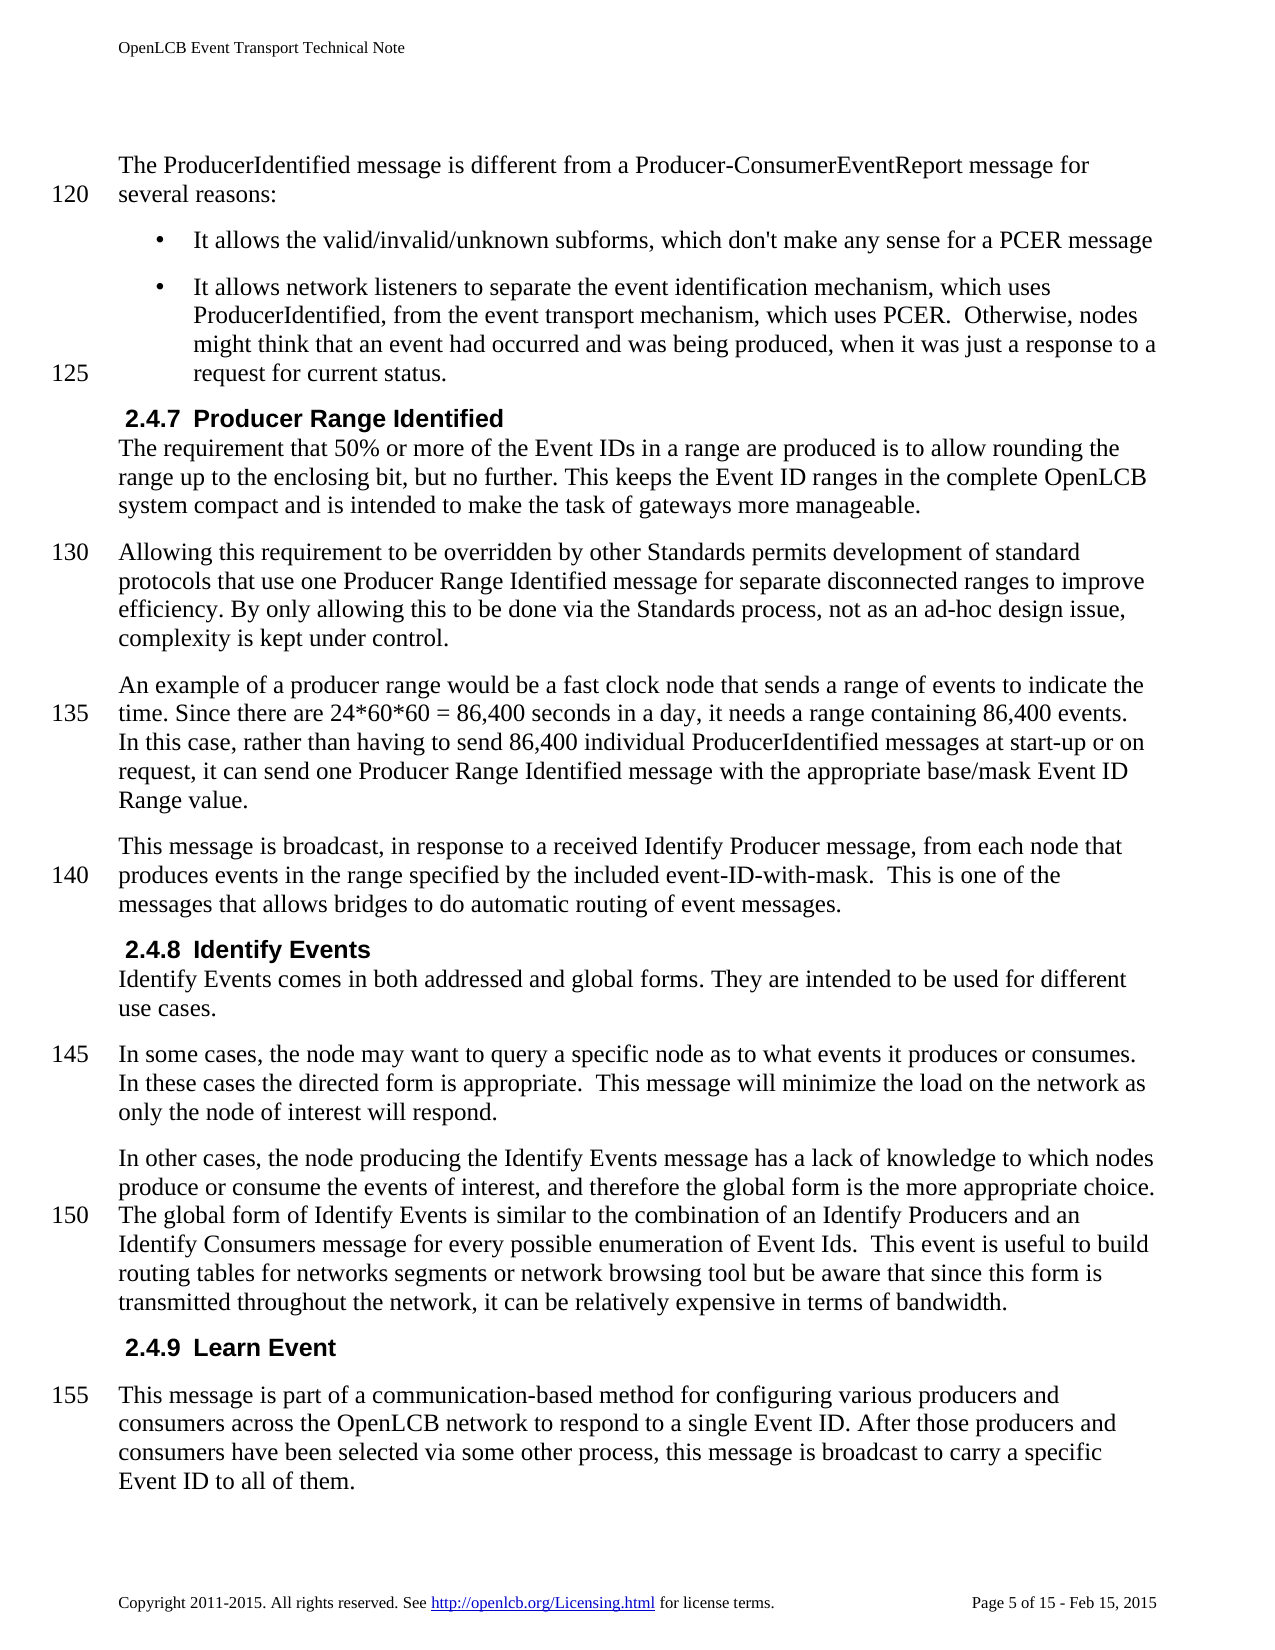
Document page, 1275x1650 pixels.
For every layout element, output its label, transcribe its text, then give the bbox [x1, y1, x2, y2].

list It allows the valid/invalid/unknown subforms, which don't make any sense for a PCER message [156, 225, 1157, 254]
text Identify Events comes in both addressed and global forms. They are intended to be used for different use cases. [118, 964, 1157, 1021]
text An example of a producer range would be a fast clock node that sends a range of events to indicate the time. Since there are 24*60*60 = 86,400 seconds in a day, it needs a range containing 86,400 events. In this case, rather than having to send 86,400 individual ProducerIdentified messages at start-up or on request, it can send one Producer Range Identified message with the appropriate base/mask Event ID Range value. [118, 670, 1157, 813]
subtitle Learn Event [118, 1333, 1157, 1362]
text The requirement that 50% or more of the Event IDs in a range are produced is to allow rounding the range up to the enclosing bit, but no further. This keeps the Event ID ranges in the complete OpenLCB system compact and is intended to make the task of gateways more manageable. [118, 433, 1157, 519]
list It allows network listeners to separate the event identification mechanism, which uses ProducerIdentified, from the event transport mechanism, which uses PCER. Otherwise, nodes might think that an event had occurred and was being produced, when it was just a response to a request for current status. [156, 272, 1157, 387]
subtitle Producer Range Identified [118, 404, 1157, 433]
subtitle Identify Events [118, 935, 1157, 964]
text This message is broadcast, in response to a received Identify Producer message, from each node that produces events in the range specified by the included event-ID-with-mask. This is one of the messages that allows bridges to do automatic routing of event messages. [118, 831, 1157, 917]
text In other cases, the node producing the Identify Events message has a lack of knowledge to which nodes produce or consume the events of interest, and therefore the global form is the more appropriate choice. The global form of Identify Events is similar to the combination of an Identify Producers and an Identify Consumers message for every possible enumeration of Event Ids. This event is useful to build routing tables for networks segments or network browsing tool but be aware that since this form is transmitted throughout the network, it can be relatively expensive in terms of bandwidth. [118, 1143, 1157, 1316]
text This message is part of a communication-based method for configuring various producers and consumers across the OpenLCB network to respond to a single Event ID. After those producers and consumers have been selected via some other process, this message is broadcast to carry a specific Event ID to all of them. [118, 1380, 1157, 1495]
text In some cases, the node may want to query a specific node as to what events it produces or consumes. In these cases the directed form is appropriate. This message will minimize the load on the network as only the node of interest will respond. [118, 1039, 1157, 1125]
text Allowing this requirement to be overridden by other Standards permits development of standard protocols that use one Producer Range Identified message for separate disconnected ranges to improve efficiency. By only allowing this to be done via the Standards process, not as an ad-hoc design issue, complexity is kept under control. [118, 537, 1157, 652]
text The ProducerIdentified message is different from a Producer-ConsumerEventReport message for several reasons: [118, 150, 1157, 207]
